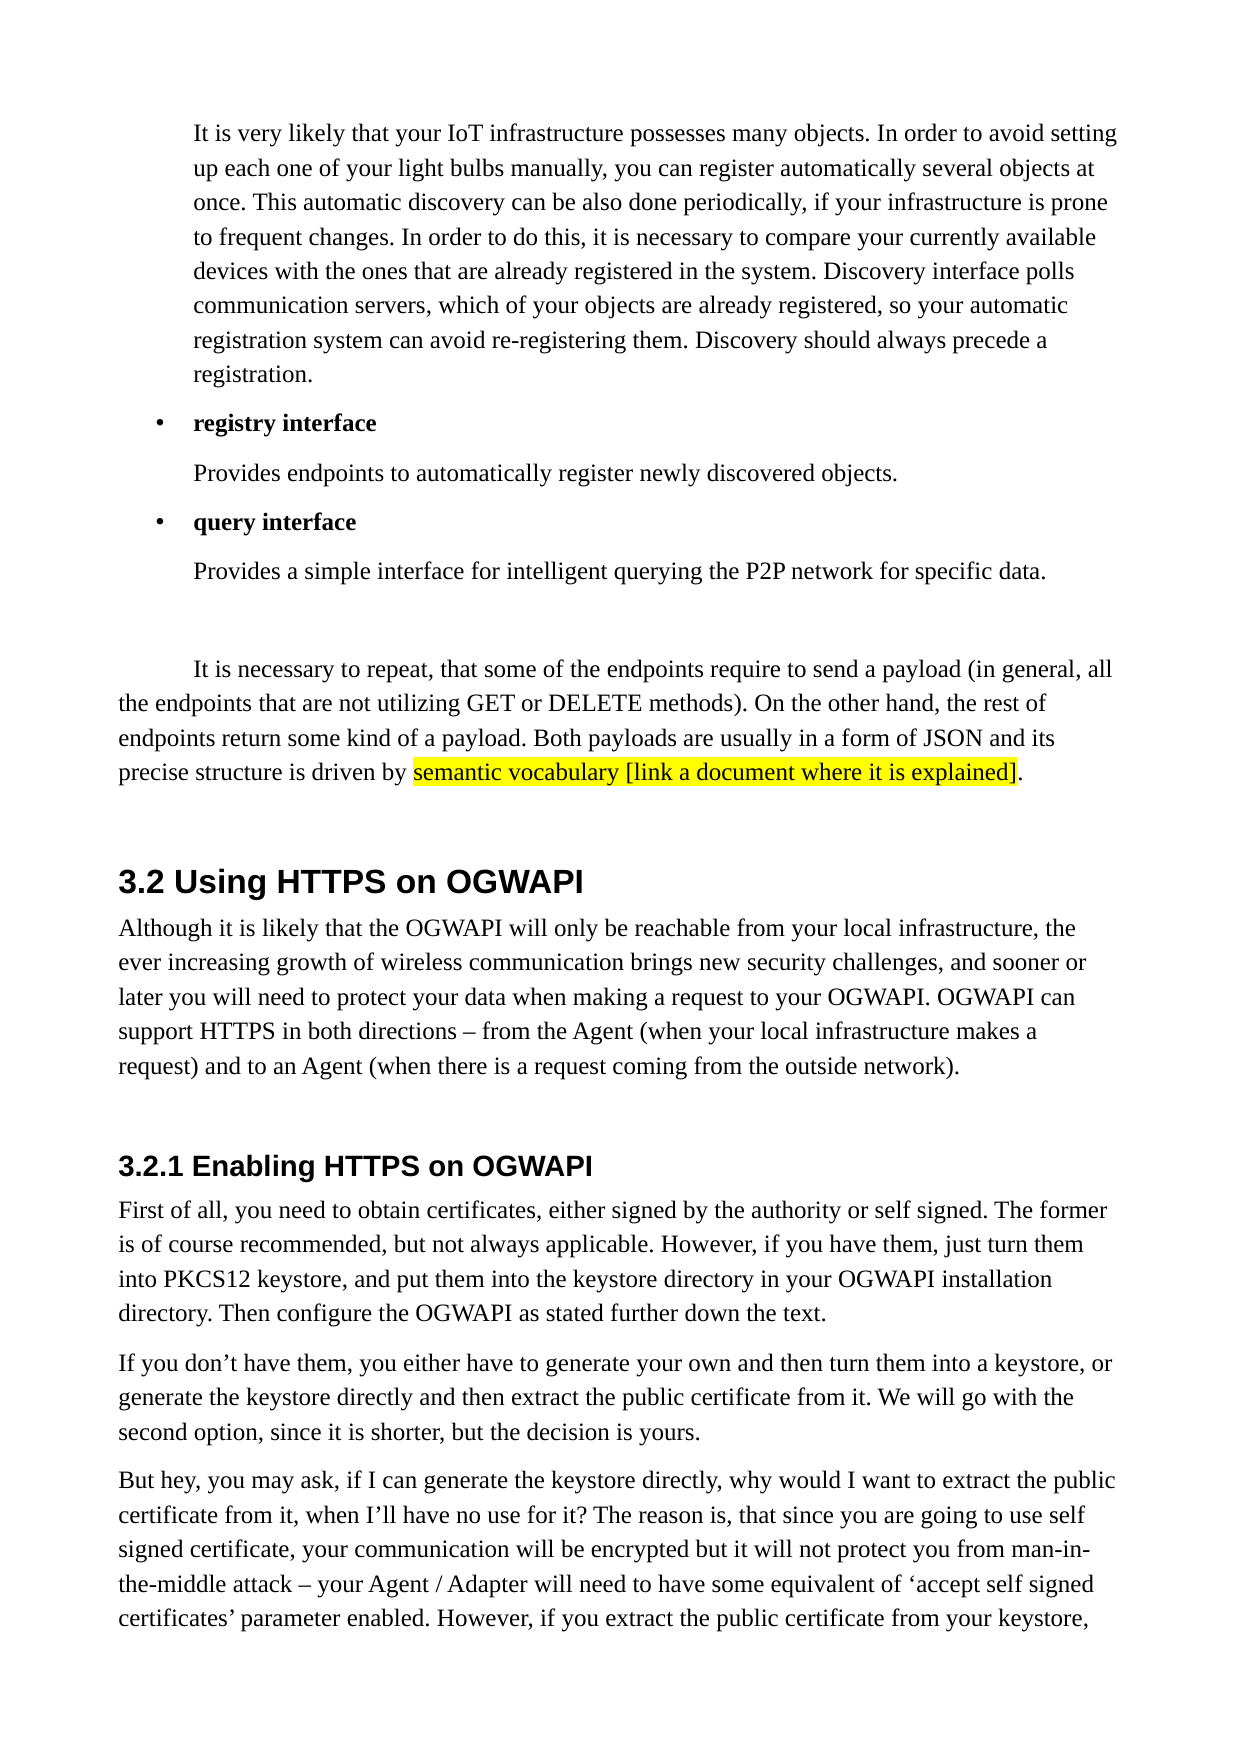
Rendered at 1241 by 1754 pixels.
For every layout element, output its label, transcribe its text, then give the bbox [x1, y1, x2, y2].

list Provides a simple interface for intelligent querying the P2P network for specific data. [156, 556, 1122, 584]
list It is very likely that your IoT infrastructure possesses many objects. In order to avoid setting up each one of your light bulbs manually, you can register automatically several objects at once. This automatic discovery can be also done periodically, if your infrastructure is prone to frequent changes. In order to do this, it is necessary to compare your currently available devices with the ones that are already registered in the system. Discovery interface polls communication servers, which of your objects are already registered, so your automatic registration system can avoid re-registering them. Discovery should always precede a registration. [156, 118, 1122, 388]
list query interface [156, 507, 1122, 535]
text If you don’t have them, you either have to generate your own and then turn them into a keystore, or generate the keystore directly and then extract the public certificate from it. We will go with the second option, since it is shorter, but the decision is yours. [118, 1348, 1122, 1445]
list registry interface [156, 408, 1122, 437]
text Although it is likely that the OGWAPI will only be reachable from your local infrastructure, the ever increasing growth of wireless communication brings new security challenges, and sooner or later you will need to protect your data when making a request to your OGWAPI. OGWAPI can support HTTPS in both directions – from the Agent (when your local infrastructure makes a request) and to an Agent (when there is a request coming from the outside network). [118, 913, 1122, 1079]
subtitle 3.2 Using HTTPS on OGWAPI [118, 862, 1122, 900]
subtitle 3.2.1 Enabling HTTPS on OGWAPI [118, 1149, 1122, 1183]
text First of all, you need to obtain certificates, either signed by the authority or self signed. The former is of course recommended, but not always applicable. However, if you have them, just turn them into PKCS12 keystore, and put them into the keystore directory in your OGWAPI installation directory. Then configure the OGWAPI as stated further down the text. [118, 1195, 1122, 1327]
text It is necessary to repeat, that some of the endpoints require to send a payload (in general, all the endpoints that are not utilizing GET or DELETE methods). On the other hand, the rest of endpoints return some kind of a payload. Both payloads are usually in a form of JSON and its precise structure is driven by semantic vocabulary [link a document where it is explained]. [118, 654, 1122, 786]
text But hey, you may ask, if I can generate the keystore directly, why would I want to extract the public certificate from it, when I’ll have no use for it? The reason is, that since you are going to use self signed certificate, your communication will be encrypted but it will not protect you from man-in-the-middle attack – your Agent / Adapter will need to have some equivalent of ‘accept self signed certificates’ parameter enabled. However, if you extract the public certificate from your keystore, [118, 1466, 1122, 1632]
text Provides endpoints to automatically register newly discovered objects. [118, 458, 1122, 486]
